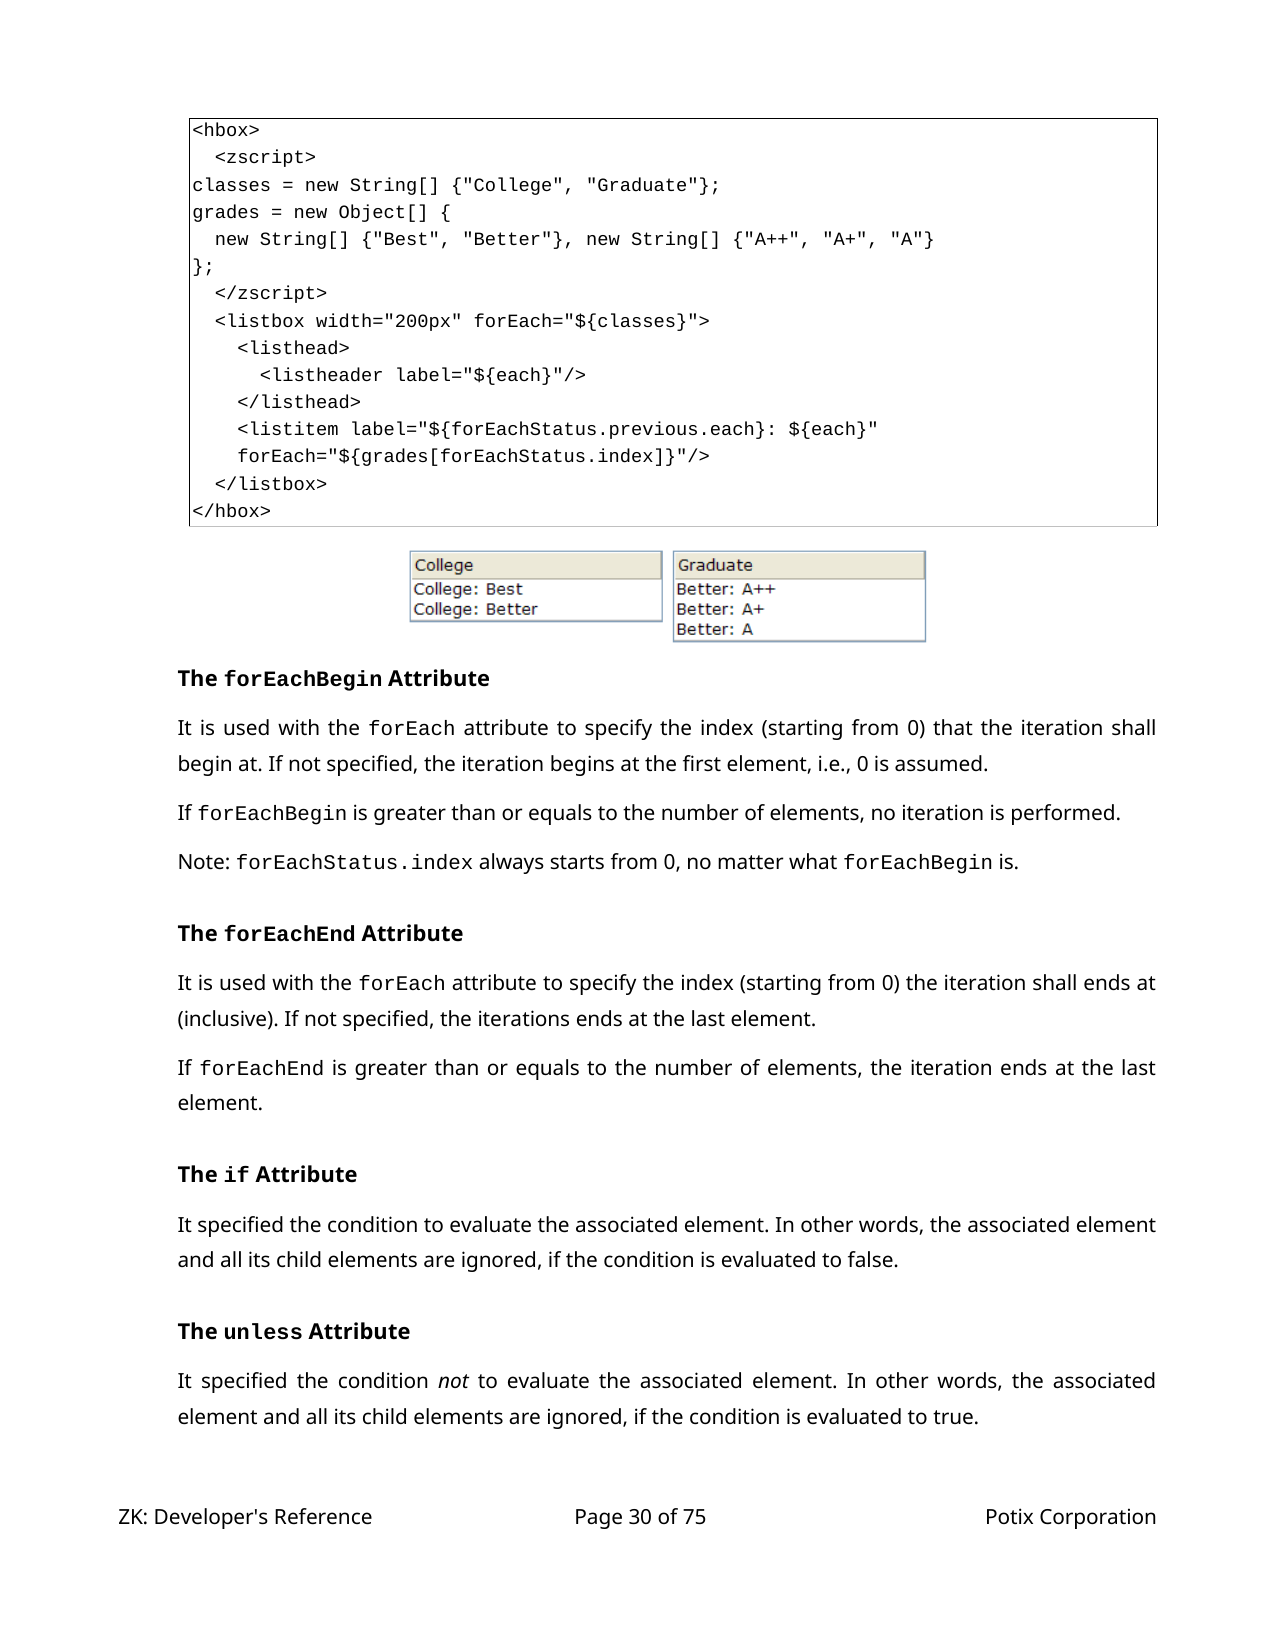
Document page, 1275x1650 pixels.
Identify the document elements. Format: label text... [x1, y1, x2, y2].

text If forEachEnd is greater than or equals to the number of elements, the iteration ends at the last element. [177, 1053, 1157, 1117]
text forEach="${grades[forEachStatus.index]}"/> [190, 444, 1157, 469]
subtitle The unless Attribute [177, 1316, 1157, 1346]
text </listhead> [190, 390, 1157, 414]
text <listitem label="${forEachStatus.previous.each}: ${each}" [190, 417, 1157, 441]
text </hbox> [190, 499, 1157, 526]
text If forEachBegin is greater than or equals to the number of elements, no iteration is performed. [177, 798, 1157, 826]
text </zscript> [190, 281, 1157, 306]
text It is used with the forEach attribute to specify the index (starting from 0) the iteration shall ends at (inclusive). If not specified, the iterations ends at the last element. [177, 968, 1157, 1032]
text <hbox> [190, 119, 1157, 142]
text It is used with the forEach attribute to specify the index (starting from 0) that the iteration shall begin at. If not specified, the iteration begins at the first element, i.e., 0 is assumed. [177, 713, 1157, 777]
text <listhead> [190, 336, 1157, 360]
text }; [190, 254, 1157, 278]
text Note: forEachStatus.index always starts from 0, no matter what forEachBegin is. [177, 847, 1157, 875]
text <listbox width="200px" forEach="${classes}"> [190, 308, 1157, 333]
subtitle The forEachBegin Attribute [177, 568, 1157, 693]
picture [407, 547, 930, 645]
text It specified the condition to evaluate the associated element. In other words, the associated element and all its child elements are ignored, if the condition is evaluated to false. [177, 1210, 1157, 1273]
text </listbox> [190, 472, 1157, 496]
text <zscript> [190, 145, 1157, 169]
text <listheader label="${each}"/> [190, 363, 1157, 387]
subtitle The forEachEnd Attribute [177, 918, 1157, 948]
text It specified the condition not to evaluate the associated element. In other words, the associated element and all its child elements are ignored, if the condition is evaluated to true. [177, 1367, 1157, 1430]
text classes = new String[] {"College", "Graduate"}; [190, 172, 1157, 197]
text new String[] {"Best", "Better"}, new String[] {"A++", "A+", "A"} [190, 227, 1157, 251]
subtitle The if Attribute [177, 1159, 1157, 1189]
text grades = new Object[] { [190, 200, 1157, 224]
